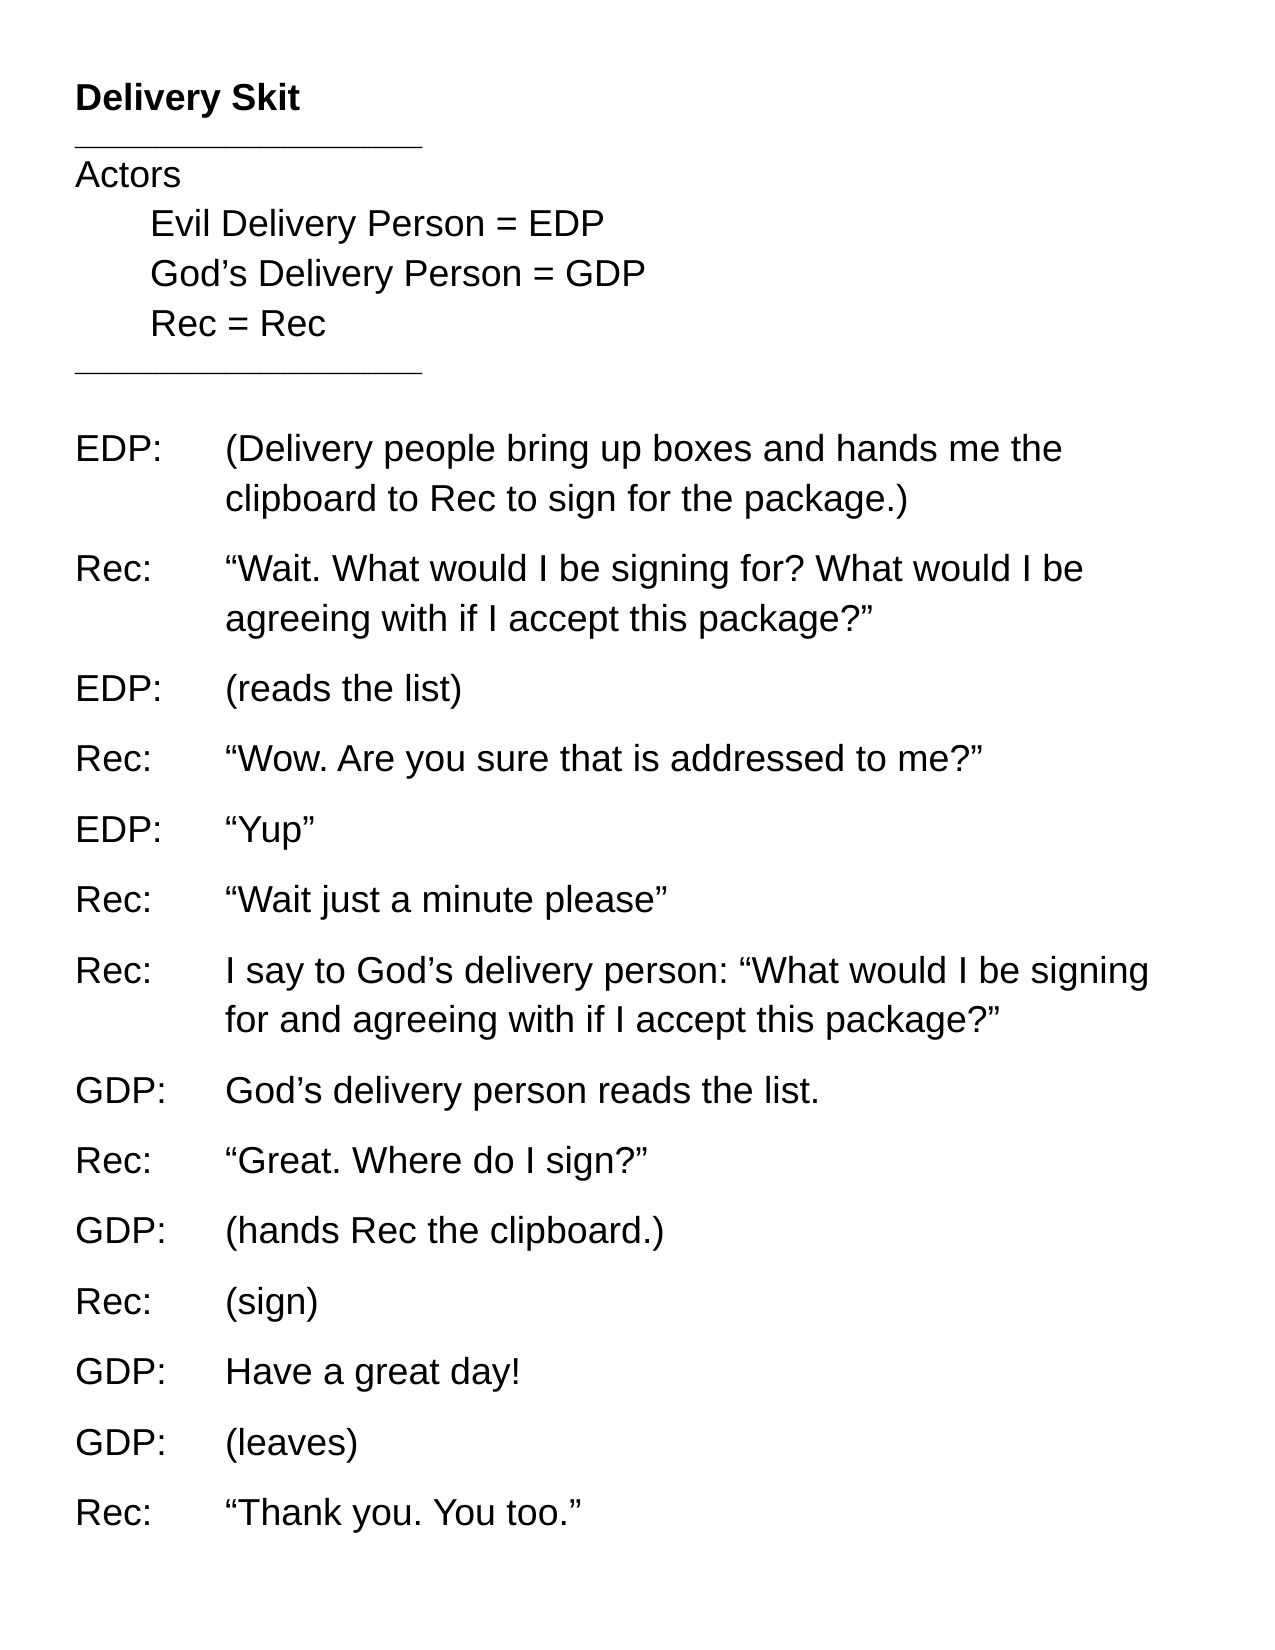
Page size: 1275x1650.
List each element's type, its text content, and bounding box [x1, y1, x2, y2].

text GDP: Have a great day! [75, 1349, 1200, 1393]
text ______________________________ [75, 124, 1200, 148]
text God’s Delivery Person = GDP [75, 251, 1200, 294]
text Rec = Rec [75, 301, 1200, 344]
text Rec: “Wait just a minute please” [75, 877, 1200, 921]
text Delivery Skit [75, 75, 1200, 118]
text Rec: “Great. Where do I sign?” [75, 1138, 1200, 1181]
text Rec: (sign) [75, 1279, 1200, 1322]
text GDP: (hands Rec the clipboard.) [75, 1209, 1200, 1252]
text Rec: I say to God’s delivery person: “What would I be signing for and agreeing with if I accept this package?” [75, 948, 1200, 1041]
text Evil Delivery Person = EDP [75, 202, 1200, 245]
text Actors [75, 152, 1200, 195]
text GDP: (leaves) [75, 1420, 1200, 1463]
text Rec: “Wait. What would I be signing for? What would I be agreeing with if I accept this package?” [75, 546, 1200, 639]
text EDP: (reads the list) [75, 666, 1200, 709]
text Rec: “Wow. Are you sure that is addressed to me?” [75, 737, 1200, 780]
text GDP: God’s delivery person reads the list. [75, 1068, 1200, 1111]
text ______________________________ [75, 350, 1200, 374]
text EDP: “Yup” [75, 807, 1200, 850]
text Rec: “Thank you. You too.” [75, 1490, 1200, 1533]
text EDP: (Delivery people bring up boxes and hands me the clipboard to Rec to sign for the package.) [75, 426, 1200, 519]
